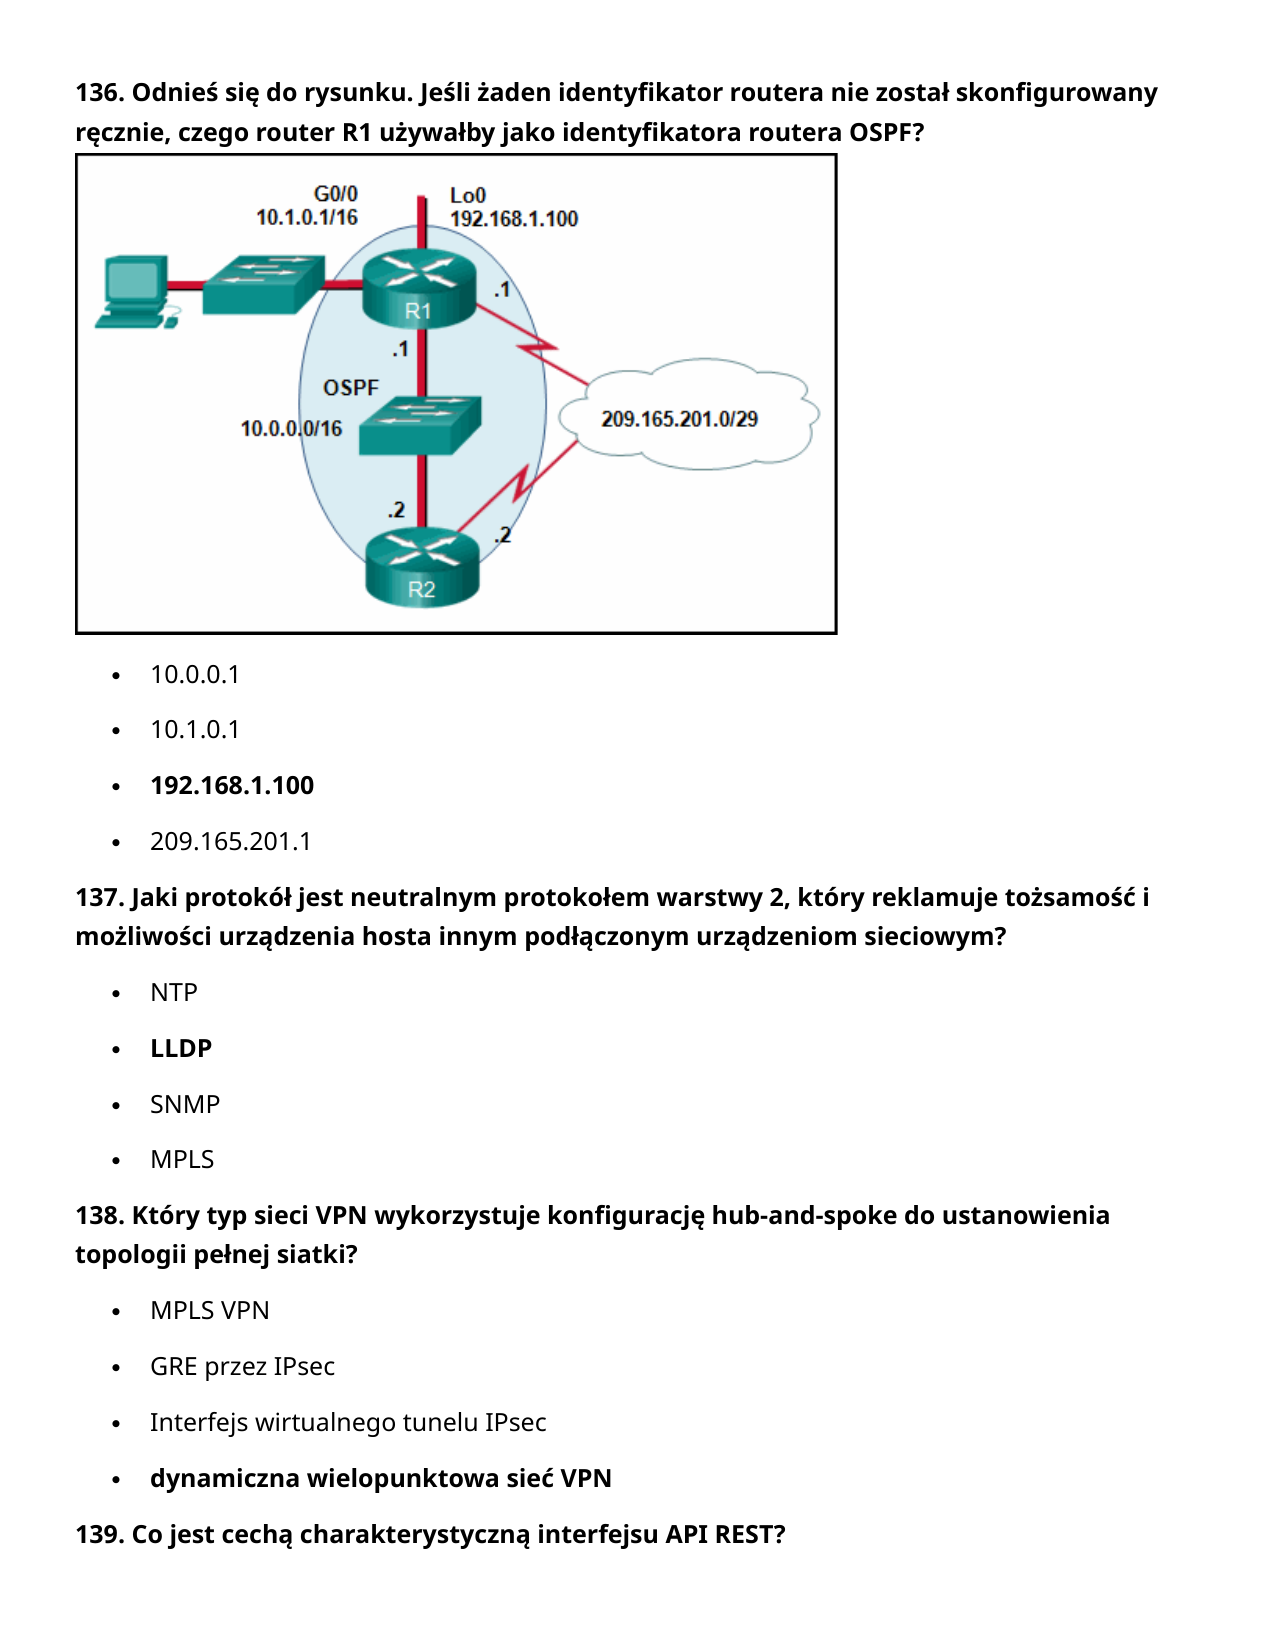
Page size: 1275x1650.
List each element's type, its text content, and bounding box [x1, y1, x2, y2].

list MPLS [112, 1142, 1200, 1176]
text 138. Który typ sieci VPN wykorzystuje konfigurację hub-and-spoke do ustanowienia topologii pełnej siatki? [75, 1198, 1200, 1271]
text 137. Jaki protokół jest neutralnym protokołem warstwy 2, który reklamuje tożsamość i możliwości urządzenia hosta innym podłączonym urządzeniom sieciowym? [75, 880, 1200, 953]
list 192.168.1.100 [112, 768, 1200, 802]
list LLDP [112, 1031, 1200, 1064]
text 136. Odnieś się do rysunku. Jeśli żaden identyfikator routera nie został skonfigurowany ręcznie, czego router R1 używałby jako identyfikatora routera OSPF? [75, 75, 1200, 634]
list 10.0.0.1 [112, 656, 1200, 690]
list dynamiczna wielopunktowa sieć VPN [112, 1461, 1200, 1494]
list 209.165.201.1 [112, 824, 1200, 858]
list GRE przez IPsec [112, 1349, 1200, 1383]
text 139. Co jest cechą charakterystyczną interfejsu API REST? [75, 1516, 1200, 1550]
list SNMP [112, 1086, 1200, 1120]
list 10.1.0.1 [112, 712, 1200, 746]
list MPLS VPN [112, 1293, 1200, 1327]
list Interfejs wirtualnego tunelu IPsec [112, 1405, 1200, 1439]
list NTP [112, 975, 1200, 1009]
